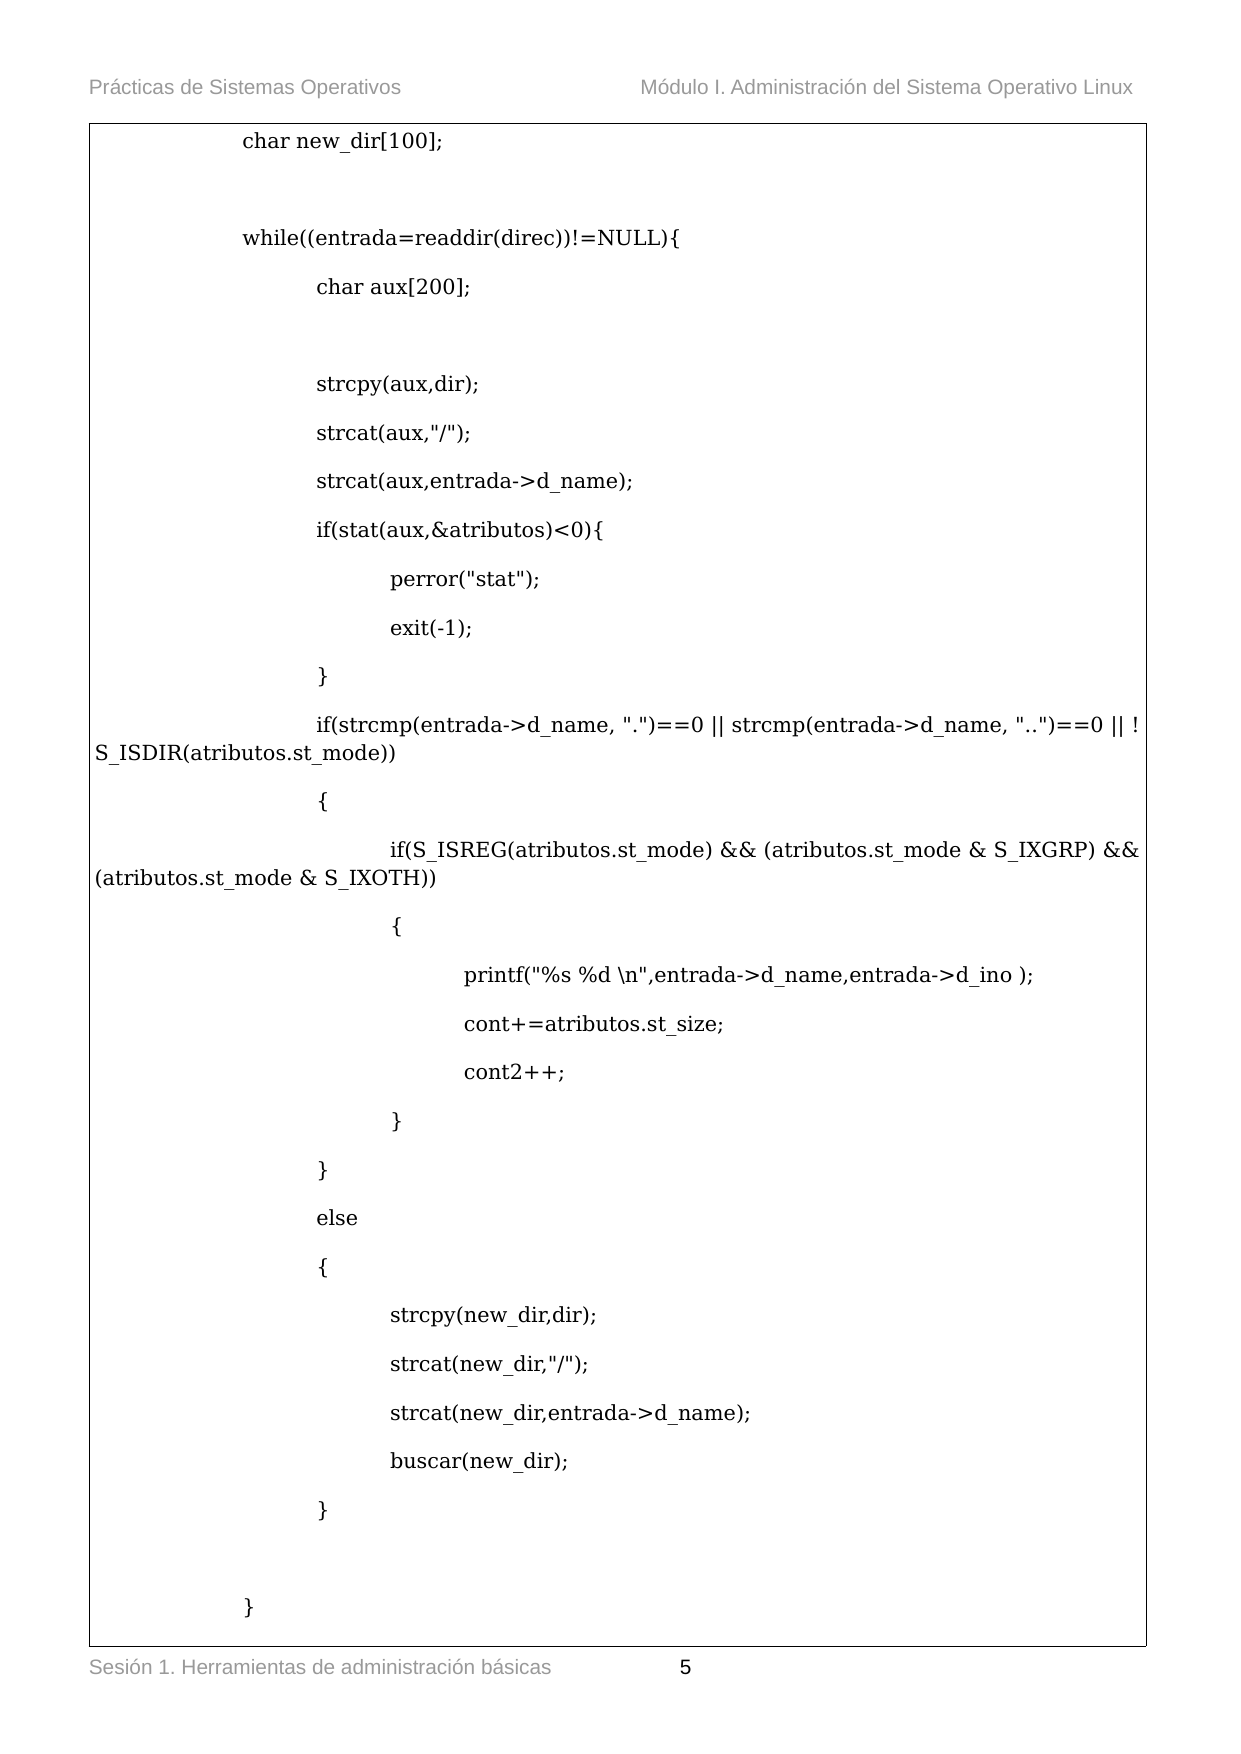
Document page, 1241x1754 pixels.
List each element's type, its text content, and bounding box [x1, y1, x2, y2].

table_header char new_dir[100]; while((entrada=readdir(direc))!=NULL){ char aux[200]; strcpy(aux,dir); strcat(aux,"/"); strcat(aux,entrada->d_name); if(stat(aux,&atributos)<0){ perror("stat"); exit(-1); } if(strcmp(entrada->d_name, ".")==0 || strcmp(entrada->d_name, "..")==0 || !S_ISDIR(atributos.st_mode)) { if(S_ISREG(atributos.st_mode) && (atributos.st_mode & S_IXGRP) && (atributos.st_mode & S_IXOTH)) { printf("%s %d \n",entrada->d_name,entrada->d_ino ); cont+=atributos.st_size; cont2++; } } else { strcpy(new_dir,dir); strcat(new_dir,"/"); strcat(new_dir,entrada->d_name); buscar(new_dir); } } [90, 124, 1146, 1646]
